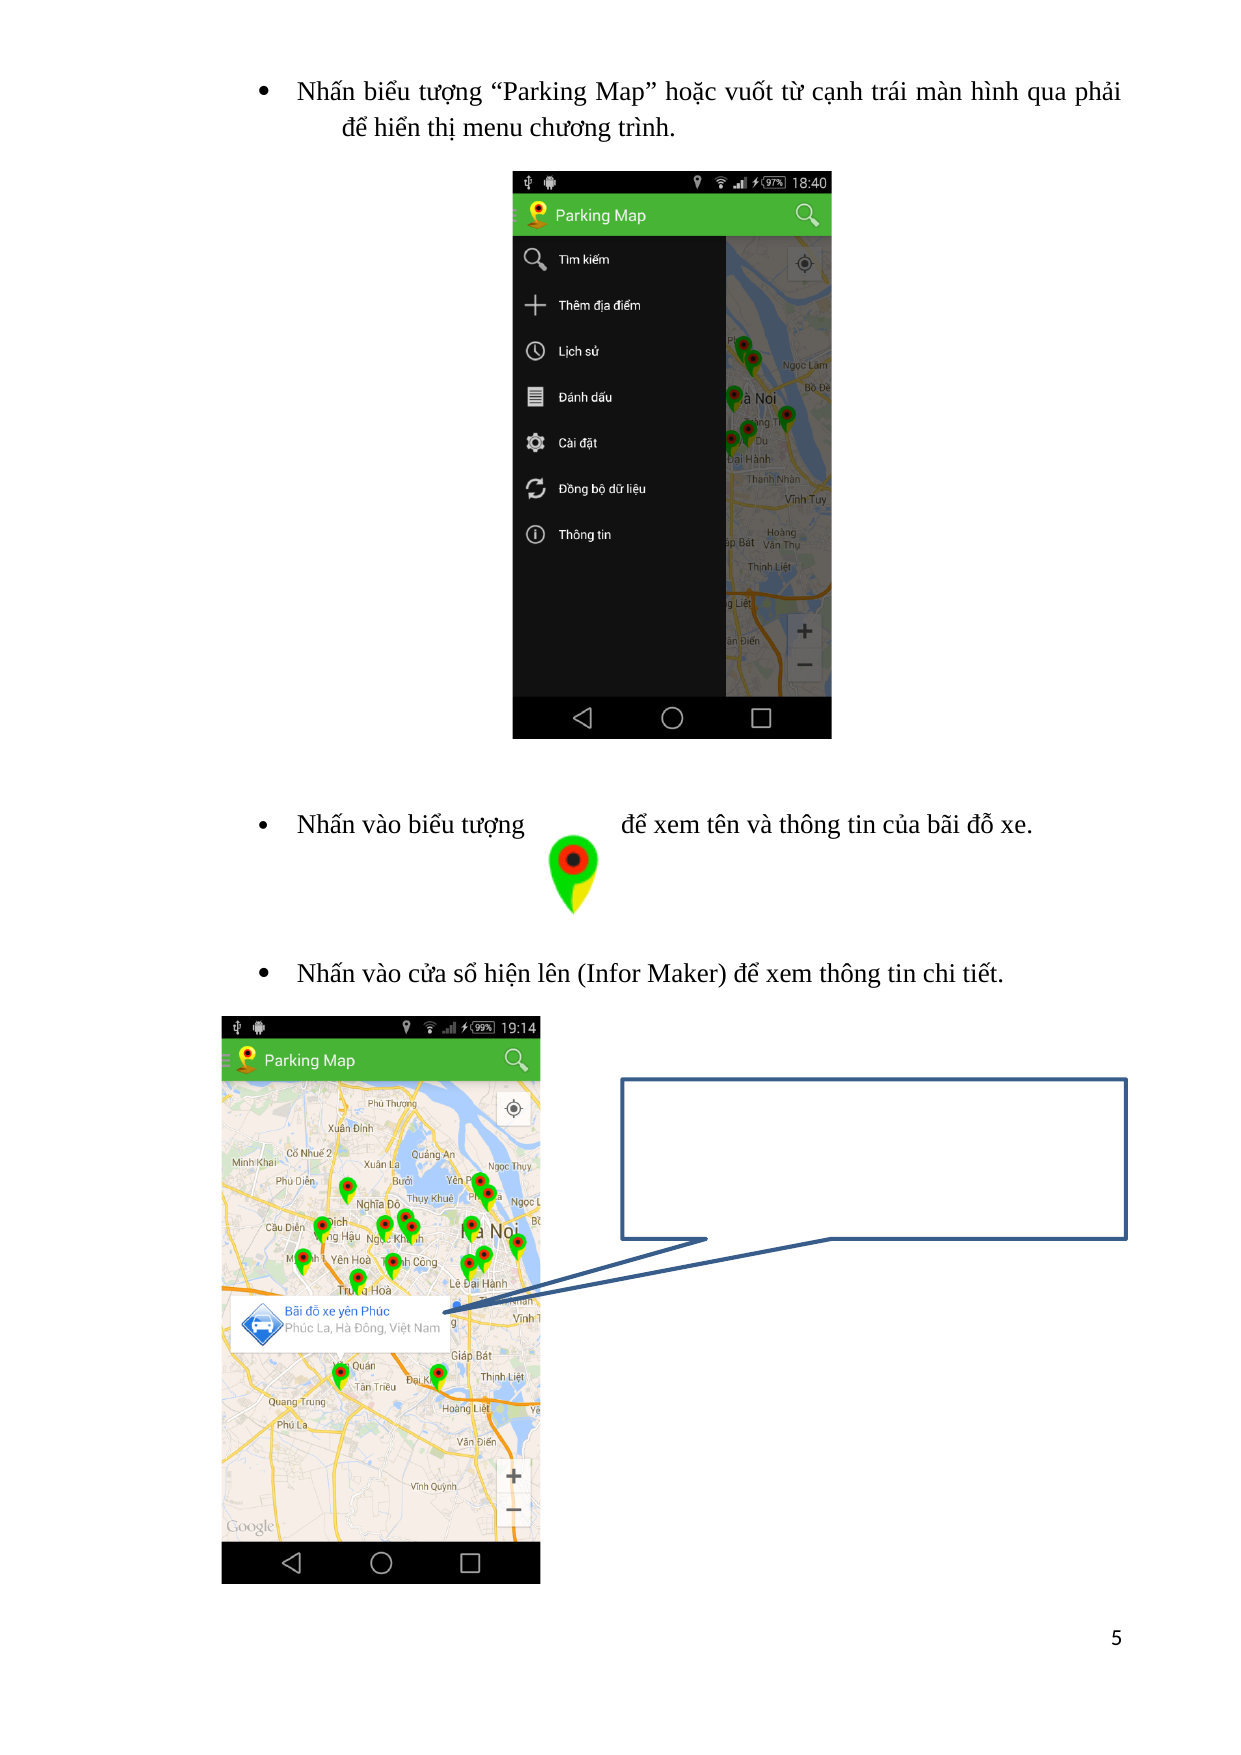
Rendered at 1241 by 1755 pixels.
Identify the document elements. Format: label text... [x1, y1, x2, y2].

list Nhấn vào biểu tượng để xem tên và thông tin của bãi đỗ xe. [259, 808, 1122, 916]
list Nhấn biểu tượng “Parking Map” hoặc vuốt từ cạnh trái màn hình qua phải để hiển thị menu chương trình. [259, 75, 1122, 142]
list Nhấn vào cửa sổ hiện lên (Infor Maker) để xem thông tin chi tiết. [259, 957, 1122, 988]
